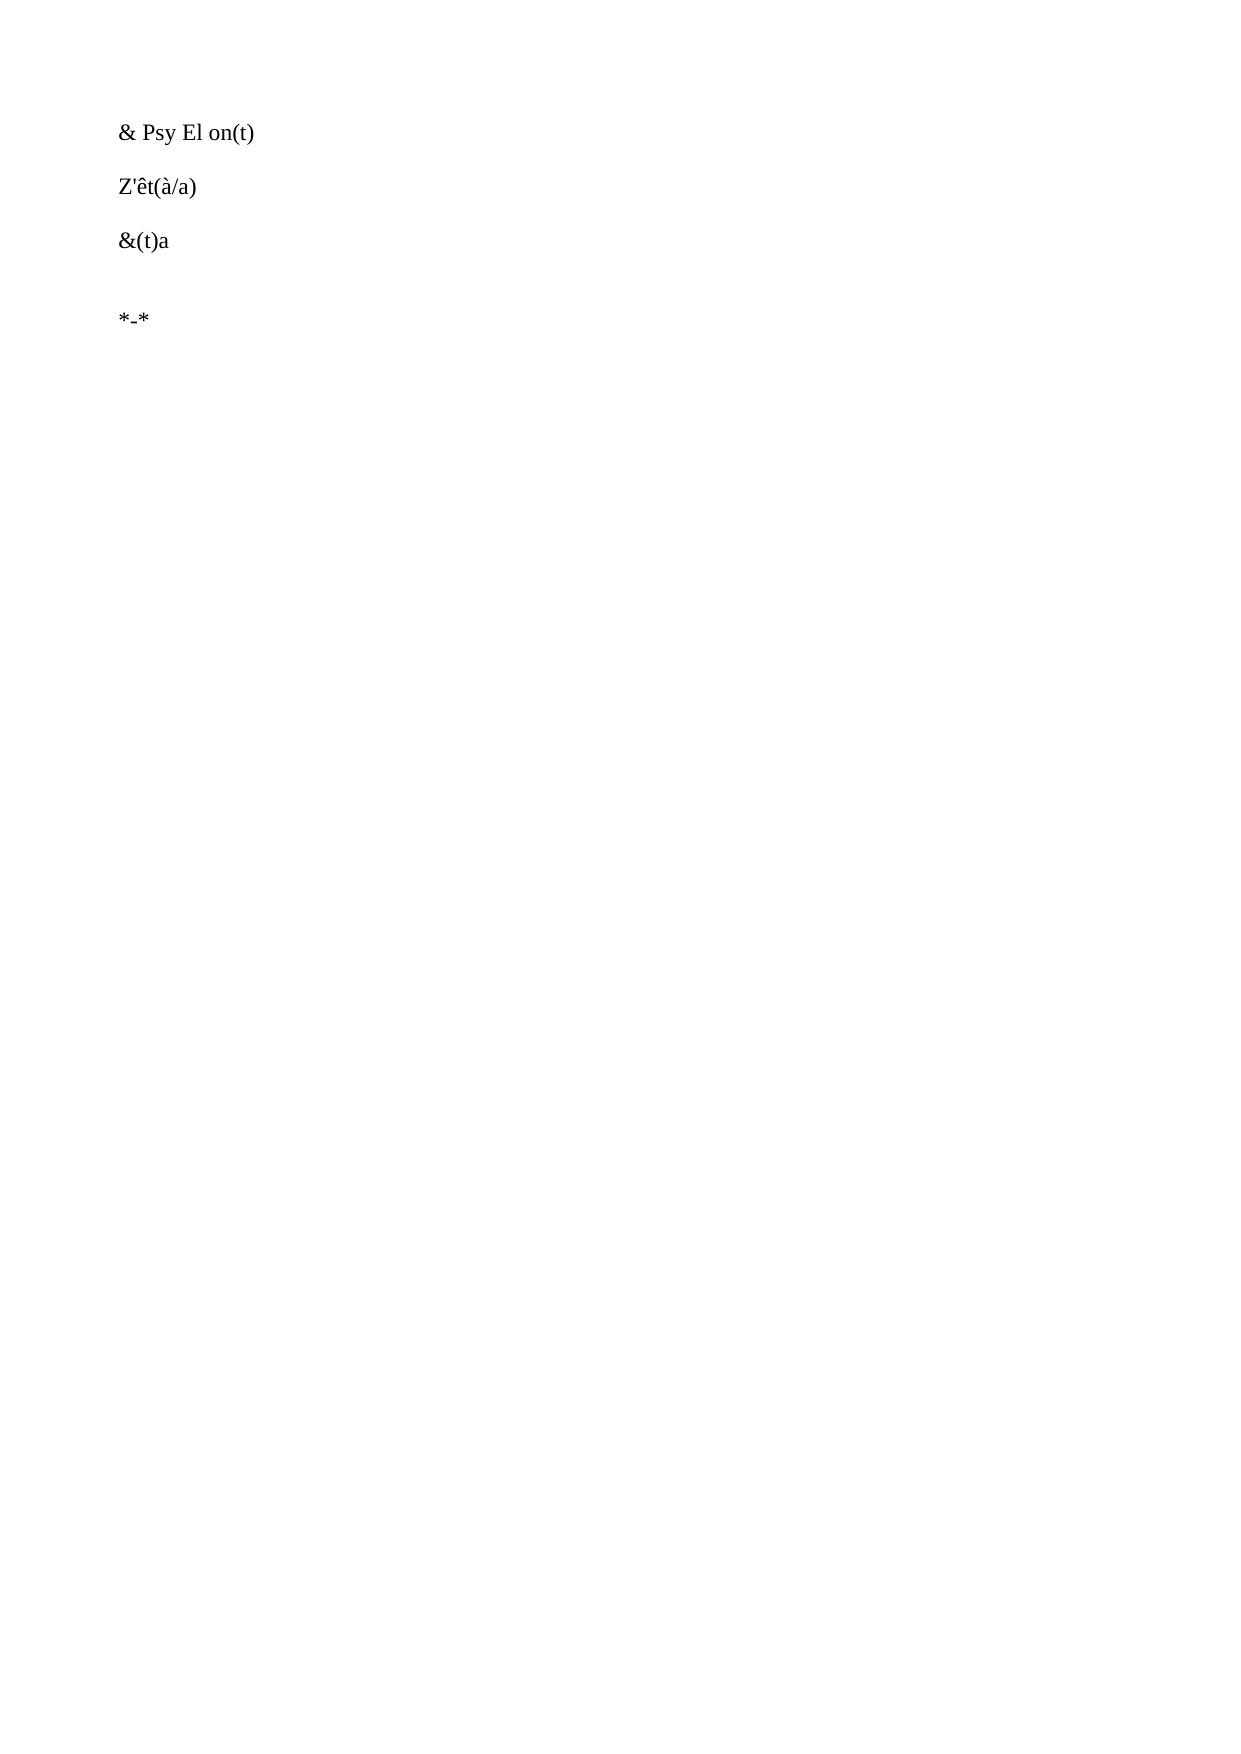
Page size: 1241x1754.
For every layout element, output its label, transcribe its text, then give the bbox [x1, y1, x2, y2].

text *-* [118, 307, 1122, 334]
text &(t)a [118, 226, 1122, 253]
text & Psy El on(t) [118, 118, 1122, 145]
text Z'êt(à/a) [118, 172, 1122, 199]
